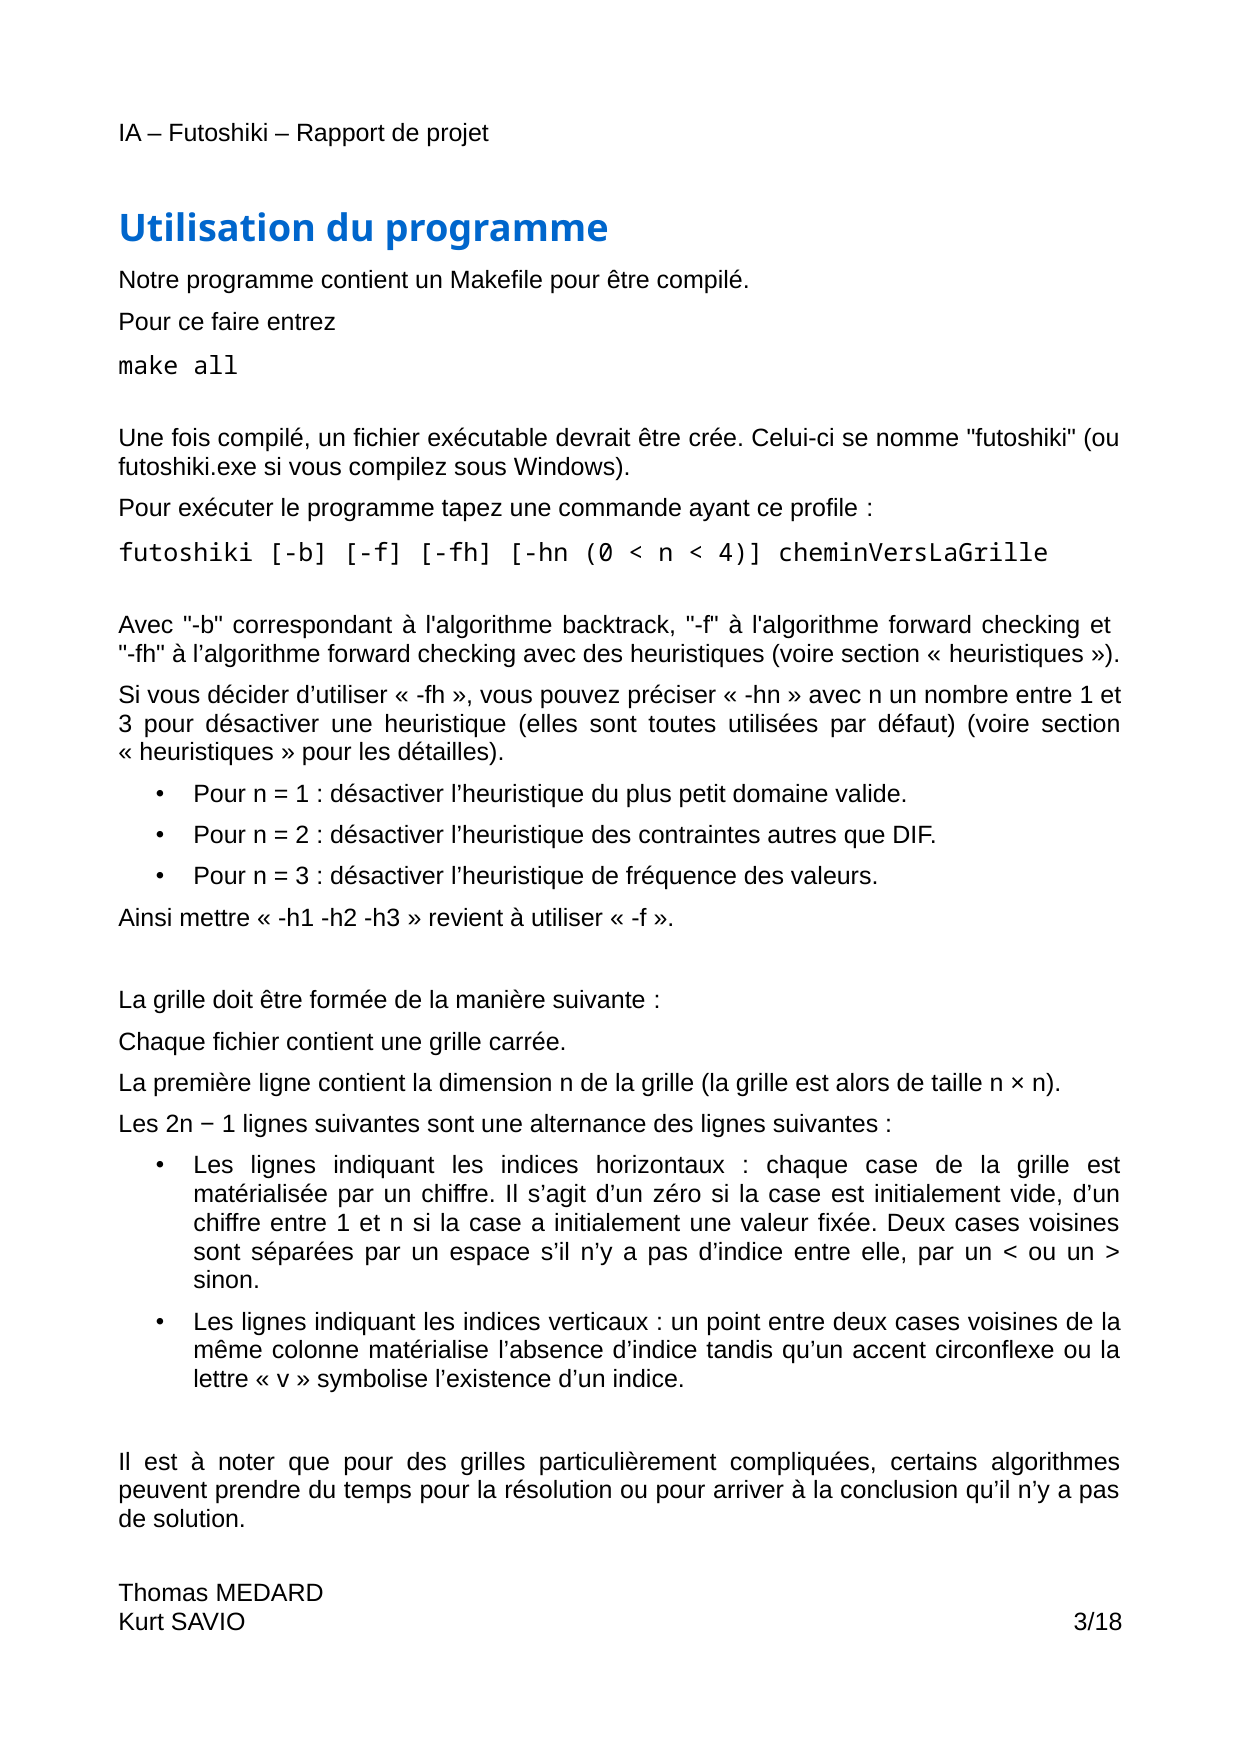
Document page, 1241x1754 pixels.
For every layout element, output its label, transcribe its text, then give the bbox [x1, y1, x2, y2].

text Chaque fichier contient une grille carrée. [118, 1026, 1122, 1055]
list Les lignes indiquant les indices verticaux : un point entre deux cases voisines de la même colonne matérialise l’absence d’indice tandis qu’un accent circonflexe ou la lettre « v » symbolise l’existence d’un indice. [156, 1307, 1122, 1393]
text Il est à noter que pour des grilles particulièrement compliquées, certains algorithmes peuvent prendre du temps pour la résolution ou pour arriver à la conclusion qu’il n’y a pas de solution. [118, 1447, 1122, 1533]
text Notre programme contient un Makefile pour être compilé. [118, 266, 1122, 294]
list Pour n = 1 : désactiver l’heuristique du plus petit domaine valide. [156, 779, 1122, 807]
text Pour exécuter le programme tapez une commande ayant ce profile : [118, 493, 1122, 522]
list Pour n = 2 : désactiver l’heuristique des contraintes autres que DIF. [156, 820, 1122, 849]
list Pour n = 3 : désactiver l’heuristique de fréquence des valeurs. [156, 861, 1122, 890]
text Pour ce faire entrez [118, 307, 1122, 336]
list Les lignes indiquant les indices horizontaux : chaque case de la grille est matérialisée par un chiffre. Il s’agit d’un zéro si la case est initialement vide, d’un chiffre entre 1 et n si la case a initialement une valeur fixée. Deux cases voisines sont séparées par un espace s’il n’y a pas d’indice entre elle, par un < ou un > sinon. [156, 1150, 1122, 1294]
text Ainsi mettre « -h1 -h2 -h3 » revient à utiliser « -f ». [118, 903, 1122, 931]
text Si vous décider d’utiliser « -fh », vous pouvez préciser « -hn » avec n un nombre entre 1 et 3 pour désactiver une heuristique (elles sont toutes utilisées par défaut) (voire section « heuristiques » pour les détailles). [118, 680, 1122, 766]
text La première ligne contient la dimension n de la grille (la grille est alors de taille n × n). [118, 1068, 1122, 1096]
text Les 2n − 1 lignes suivantes sont une alternance des lignes suivantes : [118, 1109, 1122, 1138]
subtitle Utilisation du programme [118, 201, 1122, 253]
text futoshiki [-b] [-f] [-fh] [-hn (0 < n < 4)] cheminVersLaGrille [118, 534, 1122, 569]
text Avec "-b" correspondant à l'algorithme backtrack, "-f" à l'algorithme forward checking et "-fh" à l’algorithme forward checking avec des heuristiques (voire section « heuristiques »). [118, 610, 1122, 667]
text make all [118, 348, 1122, 382]
text Une fois compilé, un fichier exécutable devrait être crée. Celui-ci se nomme "futoshiki" (ou futoshiki.exe si vous compilez sous Windows). [118, 423, 1122, 481]
text La grille doit être formée de la manière suivante : [118, 985, 1122, 1014]
